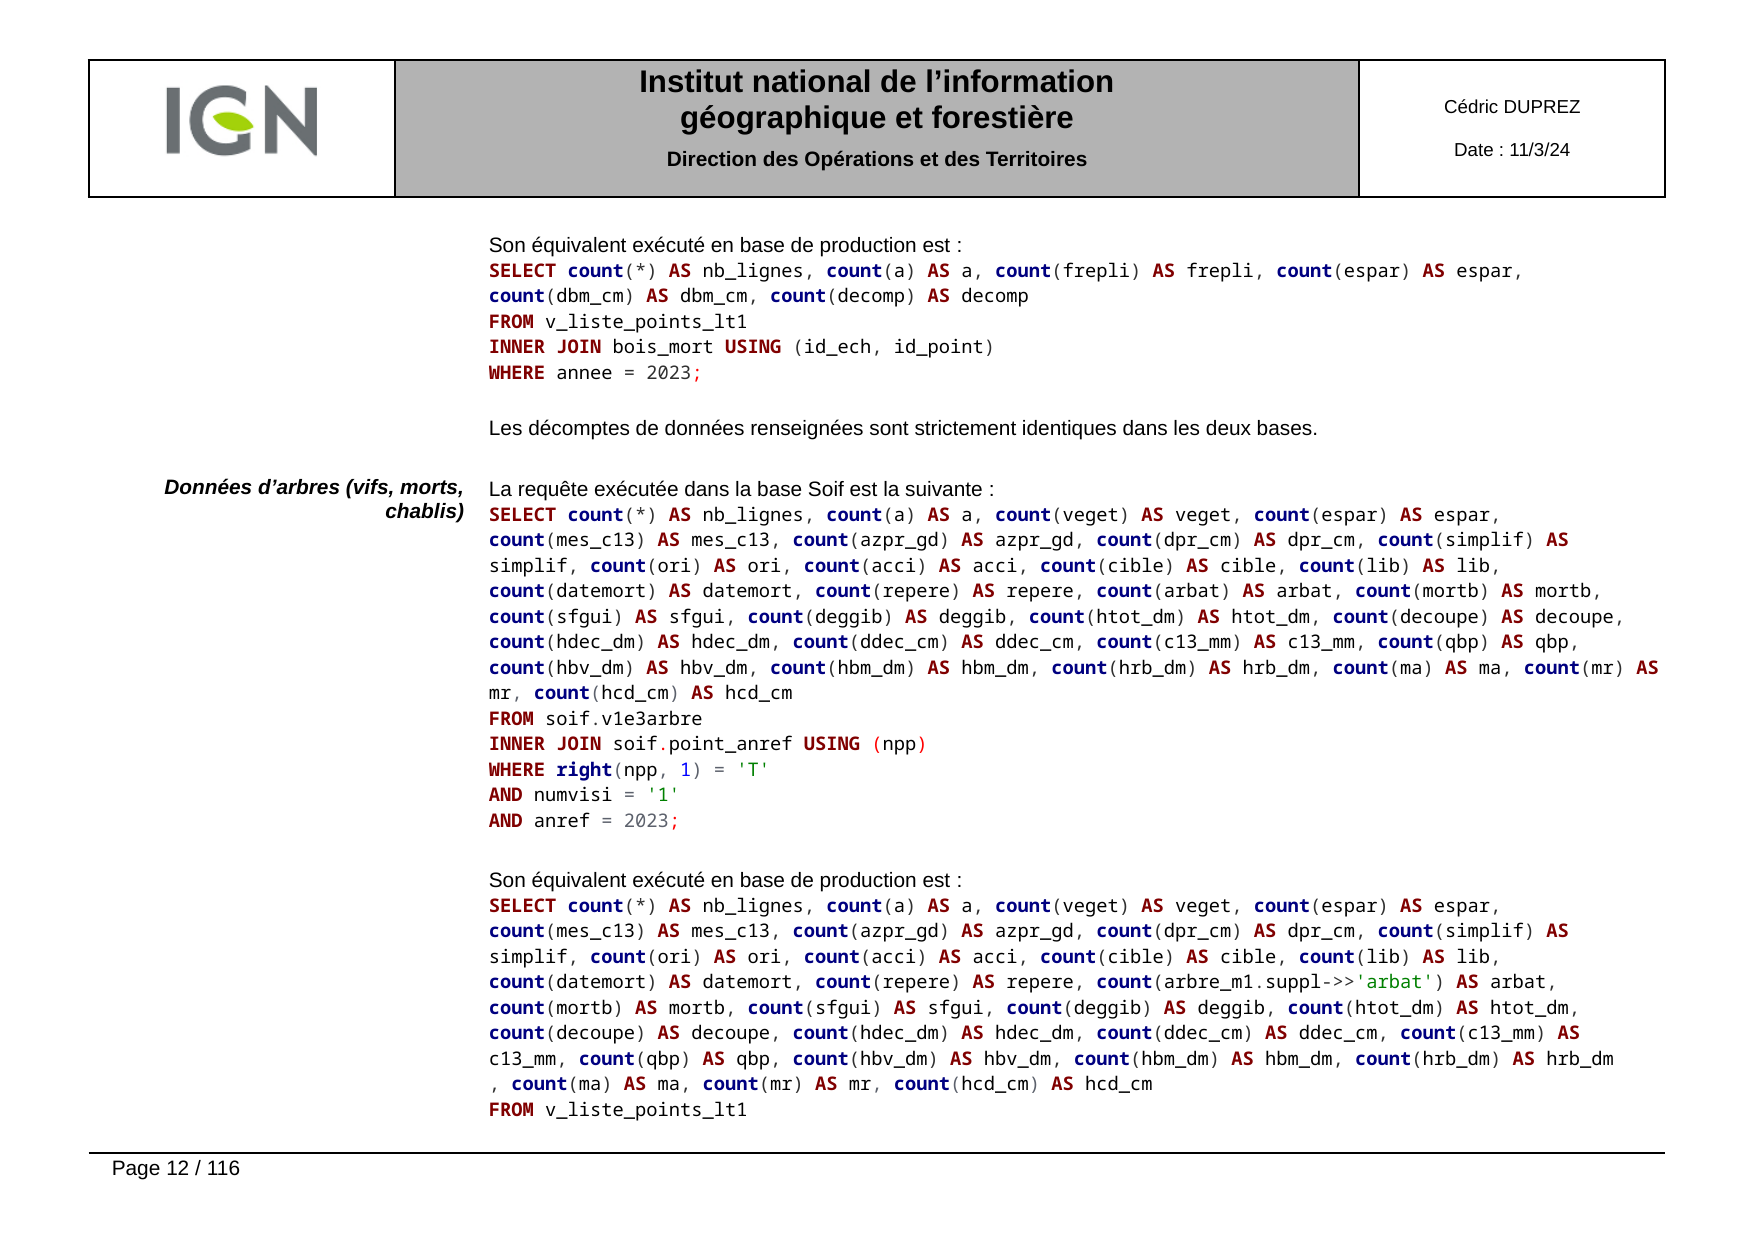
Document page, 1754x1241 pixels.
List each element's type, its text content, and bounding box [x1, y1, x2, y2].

table_cell Données d’arbres (vifs, morts, chablis) [89, 473, 483, 1128]
table_cell [89, 198, 483, 473]
table_cell Son équivalent exécuté en base de production est : SELECT count(*) AS nb_lignes, count(a) AS a, count(frepli) AS frepli, count(espar) AS espar, count(dbm_cm) AS dbm_cm, count(decomp) AS decomp FROM v_liste_points_lt1 INNER JOIN bois_mort USING (id_ech, id_point) WHERE annee = 2023; Les décomptes de données renseignées sont strictement identiques dans les deux bases. [483, 198, 1665, 473]
picture [141, 62, 343, 180]
table_cell La requête exécutée dans la base Soif est la suivante : SELECT count(*) AS nb_lignes, count(a) AS a, count(veget) AS veget, count(espar) AS espar, count(mes_c13) AS mes_c13, count(azpr_gd) AS azpr_gd, count(dpr_cm) AS dpr_cm, count(simplif) AS simplif, count(ori) AS ori, count(acci) AS acci, count(cible) AS cible, count(lib) AS lib, count(datemort) AS datemort, count(repere) AS repere, count(arbat) AS arbat, count(mortb) AS mortb, count(sfgui) AS sfgui, count(deggib) AS deggib, count(htot_dm) AS htot_dm, count(decoupe) AS decoupe, count(hdec_dm) AS hdec_dm, count(ddec_cm) AS ddec_cm, count(c13_mm) AS c13_mm, count(qbp) AS qbp, count(hbv_dm) AS hbv_dm, count(hbm_dm) AS hbm_dm, count(hrb_dm) AS hrb_dm, count(ma) AS ma, count(mr) AS mr, count(hcd_cm) AS hcd_cm FROM soif.v1e3arbre INNER JOIN soif.point_anref USING (npp) WHERE right(npp, 1) = 'T' AND numvisi = '1' AND anref = 2023; Son équivalent exécuté en base de production est : SELECT count(*) AS nb_lignes, count(a) AS a, count(veget) AS veget, count(espar) AS espar, count(mes_c13) AS mes_c13, count(azpr_gd) AS azpr_gd, count(dpr_cm) AS dpr_cm, count(simplif) AS simplif, count(ori) AS ori, count(acci) AS acci, count(cible) AS cible, count(lib) AS lib, count(datemort) AS datemort, count(repere) AS repere, count(arbre_m1.suppl->>'arbat') AS arbat, count(mortb) AS mortb, count(sfgui) AS sfgui, count(deggib) AS deggib, count(htot_dm) AS htot_dm, count(decoupe) AS decoupe, count(hdec_dm) AS hdec_dm, count(ddec_cm) AS ddec_cm, count(c13_mm) AS c13_mm, count(qbp) AS qbp, count(hbv_dm) AS hbv_dm, count(hbm_dm) AS hbm_dm, count(hrb_dm) AS hrb_dm , count(ma) AS ma, count(mr) AS mr, count(hcd_cm) AS hcd_cm FROM v_liste_points_lt1 [483, 473, 1665, 1128]
